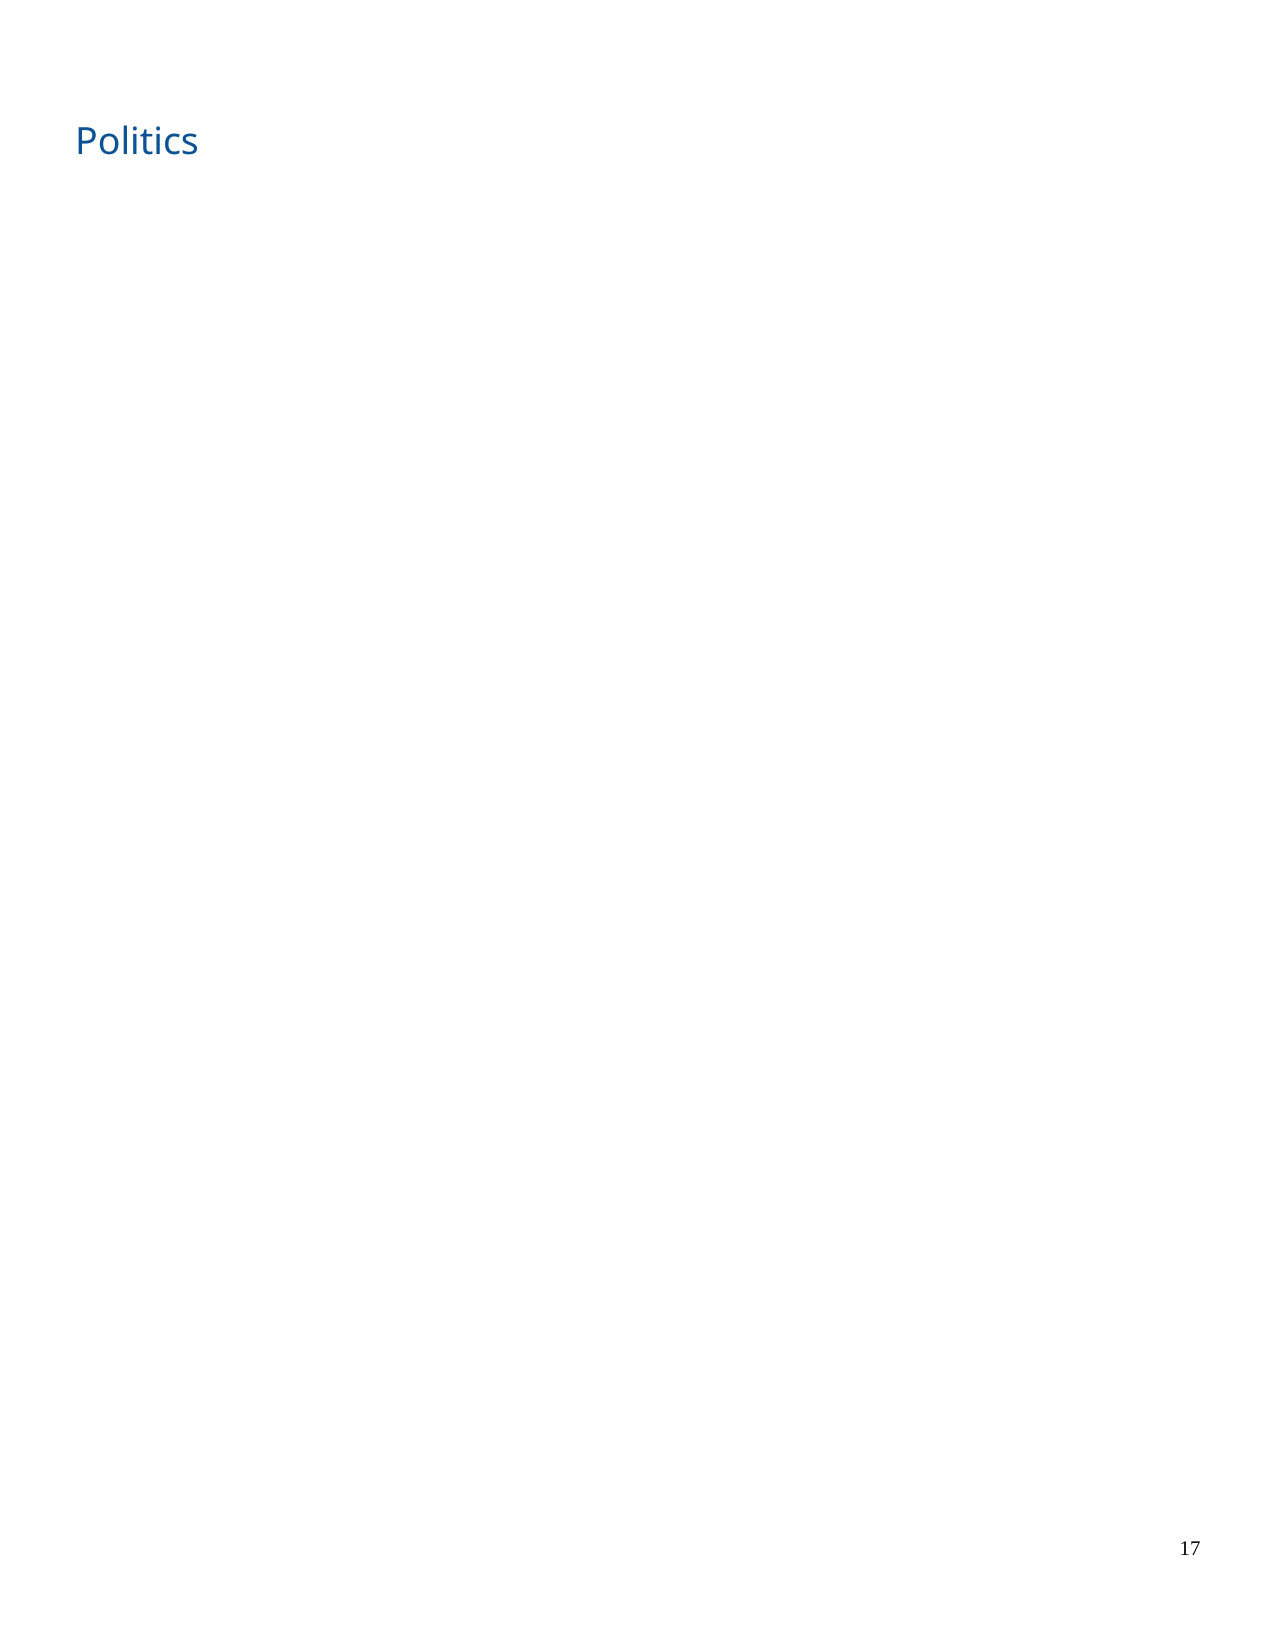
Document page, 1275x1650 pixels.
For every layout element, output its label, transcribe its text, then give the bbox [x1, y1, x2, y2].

subtitle Politics [75, 114, 622, 165]
